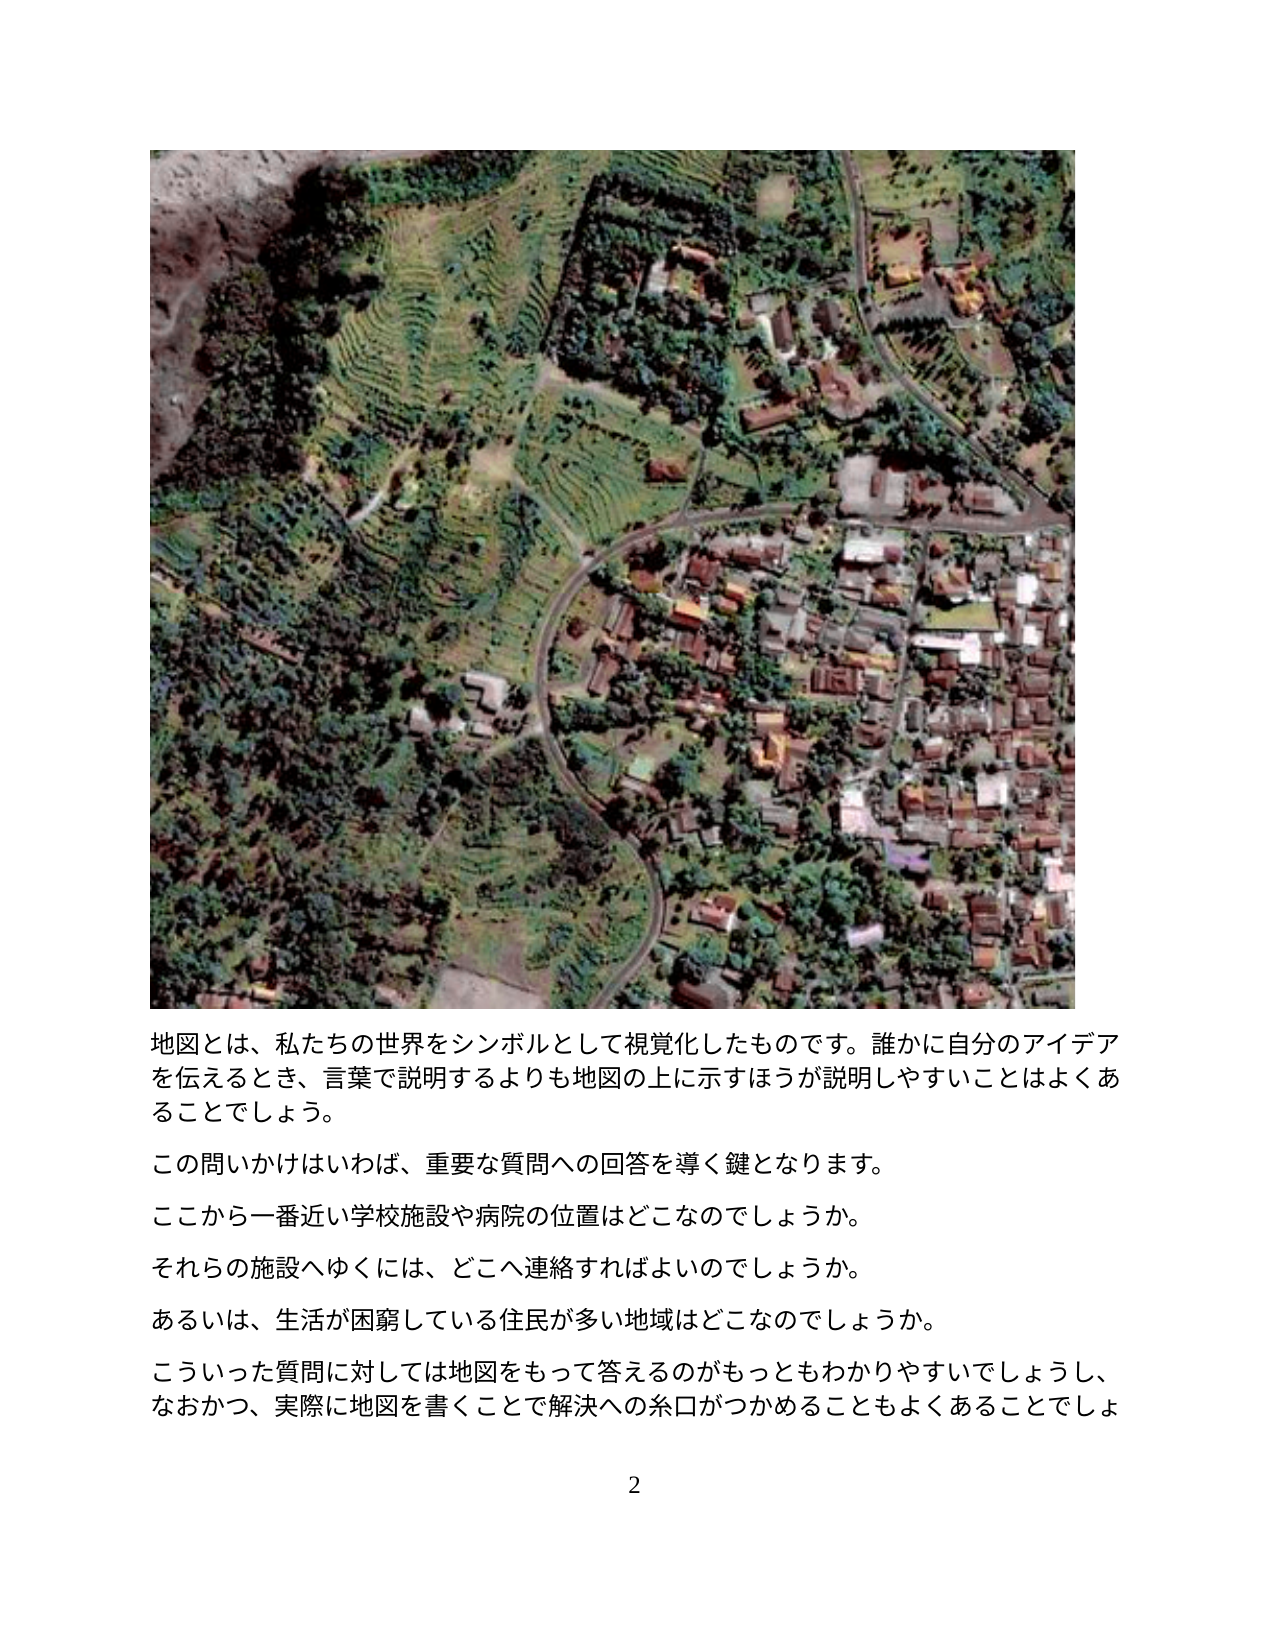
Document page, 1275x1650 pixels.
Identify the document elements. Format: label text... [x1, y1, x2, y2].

text こういった質問に対しては地図をもって答えるのがもっともわかりやすいでしょうし、なおかつ、実際に地図を書くことで解決への糸口がつかめることもよくあることでしょ [150, 1354, 1125, 1422]
text あるいは、生活が困窮している住民が多い地域はどこなのでしょうか。 [150, 1302, 1125, 1336]
text それらの施設へゆくには、どこへ連絡すればよいのでしょうか。 [150, 1250, 1125, 1284]
picture [150, 150, 1075, 1009]
text ここから一番近い学校施設や病院の位置はどこなのでしょうか。 [150, 1198, 1125, 1232]
text この問いかけはいわば、重要な質問への回答を導く鍵となります。 [150, 1146, 1125, 1180]
text 地図とは、私たちの世界をシンボルとして視覚化したものです。誰かに自分のアイデアを伝えるとき、言葉で説明するよりも地図の上に示すほうが説明しやすいことはよくあることでしょう。 [150, 1026, 1125, 1128]
